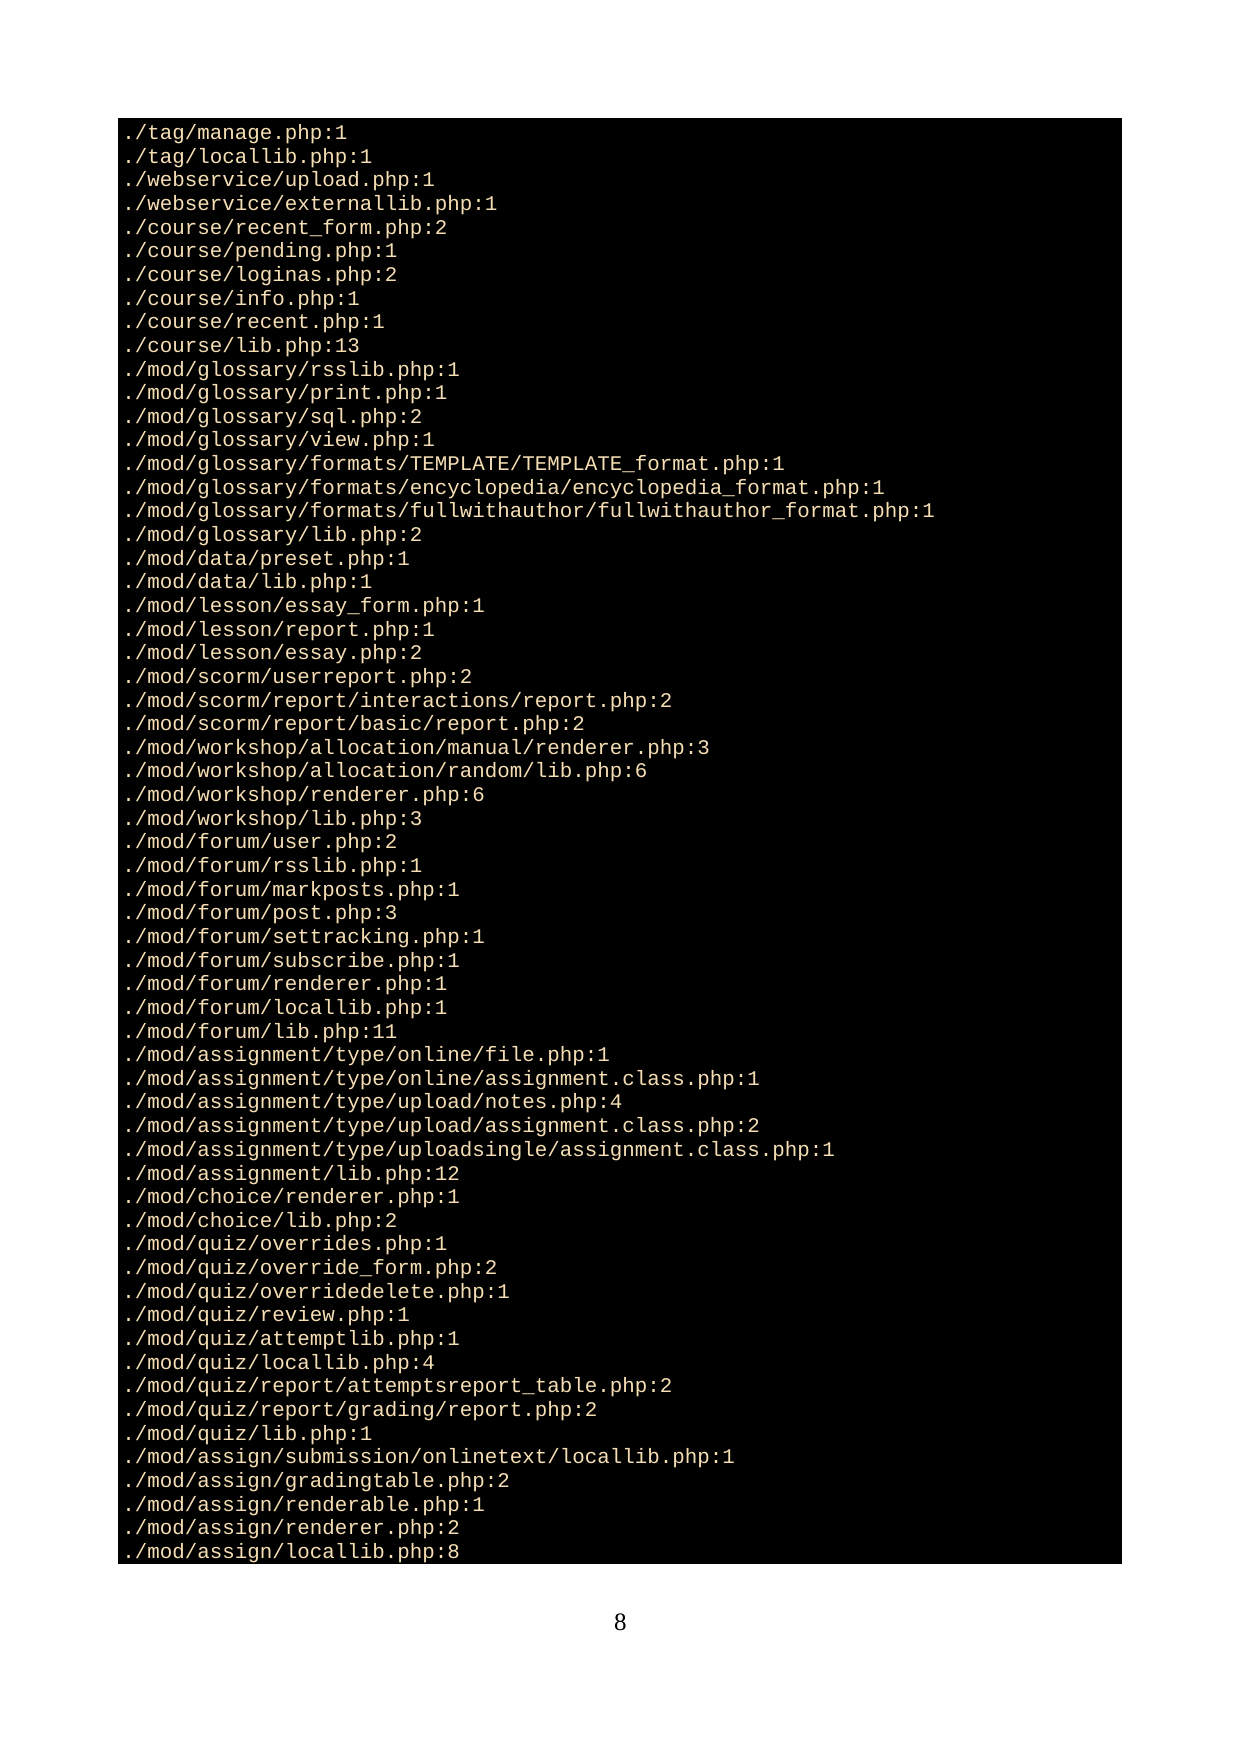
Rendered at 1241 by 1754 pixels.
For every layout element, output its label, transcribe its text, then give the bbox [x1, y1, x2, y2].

text ./mod/assignment/lib.php:12 [119, 1158, 1121, 1182]
text ./mod/assignment/type/online/file.php:1 [119, 1040, 1121, 1064]
text ./webservice/upload.php:1 [119, 165, 1121, 189]
text ./mod/quiz/overridedelete.php:1 [119, 1277, 1121, 1300]
text ./mod/data/preset.php:1 [119, 544, 1121, 567]
text ./mod/quiz/locallib.php:4 [119, 1348, 1121, 1371]
text ./mod/forum/subscribe.php:1 [119, 946, 1121, 969]
text ./mod/workshop/allocation/random/lib.php:6 [119, 757, 1121, 780]
text ./mod/workshop/lib.php:3 [119, 804, 1121, 827]
text ./tag/manage.php:1 [119, 119, 1121, 142]
text ./mod/scorm/userreport.php:2 [119, 662, 1121, 686]
text ./mod/forum/locallib.php:1 [119, 993, 1121, 1017]
text ./mod/assign/submission/onlinetext/locallib.php:1 [119, 1442, 1121, 1466]
text ./mod/quiz/attemptlib.php:1 [119, 1324, 1121, 1348]
text ./mod/glossary/formats/TEMPLATE/TEMPLATE_format.php:1 [119, 449, 1121, 473]
text ./mod/scorm/report/interactions/report.php:2 [119, 686, 1121, 709]
text ./mod/glossary/print.php:1 [119, 378, 1121, 402]
text ./course/info.php:1 [119, 284, 1121, 307]
text ./course/pending.php:1 [119, 236, 1121, 260]
text ./course/loginas.php:2 [119, 260, 1121, 284]
text ./mod/forum/user.php:2 [119, 827, 1121, 851]
text ./mod/quiz/overrides.php:1 [119, 1229, 1121, 1253]
text ./mod/forum/settracking.php:1 [119, 922, 1121, 946]
text ./mod/quiz/report/attemptsreport_table.php:2 [119, 1371, 1121, 1395]
text ./mod/assignment/type/uploadsingle/assignment.class.php:1 [119, 1135, 1121, 1158]
text ./webservice/externallib.php:1 [119, 189, 1121, 213]
text ./mod/lesson/report.php:1 [119, 615, 1121, 638]
text ./mod/forum/rsslib.php:1 [119, 851, 1121, 875]
text ./mod/glossary/view.php:1 [119, 426, 1121, 449]
text ./tag/locallib.php:1 [119, 142, 1121, 165]
text ./mod/choice/lib.php:2 [119, 1206, 1121, 1229]
text ./mod/assignment/type/upload/assignment.class.php:2 [119, 1111, 1121, 1135]
text ./mod/assign/gradingtable.php:2 [119, 1466, 1121, 1489]
text ./mod/data/lib.php:1 [119, 567, 1121, 591]
text ./mod/lesson/essay_form.php:1 [119, 591, 1121, 615]
text ./mod/scorm/report/basic/report.php:2 [119, 709, 1121, 733]
text ./mod/glossary/rsslib.php:1 [119, 354, 1121, 378]
text ./mod/assign/locallib.php:8 [119, 1537, 1121, 1563]
text ./mod/forum/post.php:3 [119, 898, 1121, 922]
text ./mod/quiz/report/grading/report.php:2 [119, 1395, 1121, 1419]
text ./mod/quiz/review.php:1 [119, 1300, 1121, 1324]
text ./mod/assign/renderer.php:2 [119, 1513, 1121, 1537]
text ./mod/forum/renderer.php:1 [119, 969, 1121, 993]
text ./mod/glossary/sql.php:2 [119, 402, 1121, 426]
text ./mod/assignment/type/upload/notes.php:4 [119, 1088, 1121, 1111]
text ./course/recent.php:1 [119, 307, 1121, 331]
text ./mod/glossary/formats/encyclopedia/encyclopedia_format.php:1 [119, 473, 1121, 496]
text ./mod/quiz/override_form.php:2 [119, 1253, 1121, 1277]
text ./mod/forum/lib.php:11 [119, 1017, 1121, 1040]
text ./mod/glossary/formats/fullwithauthor/fullwithauthor_format.php:1 [119, 496, 1121, 520]
text ./mod/choice/renderer.php:1 [119, 1182, 1121, 1206]
text ./mod/glossary/lib.php:2 [119, 520, 1121, 544]
text ./mod/quiz/lib.php:1 [119, 1419, 1121, 1442]
text ./mod/assign/renderable.php:1 [119, 1489, 1121, 1513]
text ./mod/forum/markposts.php:1 [119, 875, 1121, 898]
text ./mod/workshop/allocation/manual/renderer.php:3 [119, 733, 1121, 757]
text ./course/recent_form.php:2 [119, 213, 1121, 236]
text ./mod/lesson/essay.php:2 [119, 638, 1121, 662]
text ./mod/assignment/type/online/assignment.class.php:1 [119, 1064, 1121, 1088]
text ./mod/workshop/renderer.php:6 [119, 780, 1121, 804]
text ./course/lib.php:13 [119, 331, 1121, 354]
